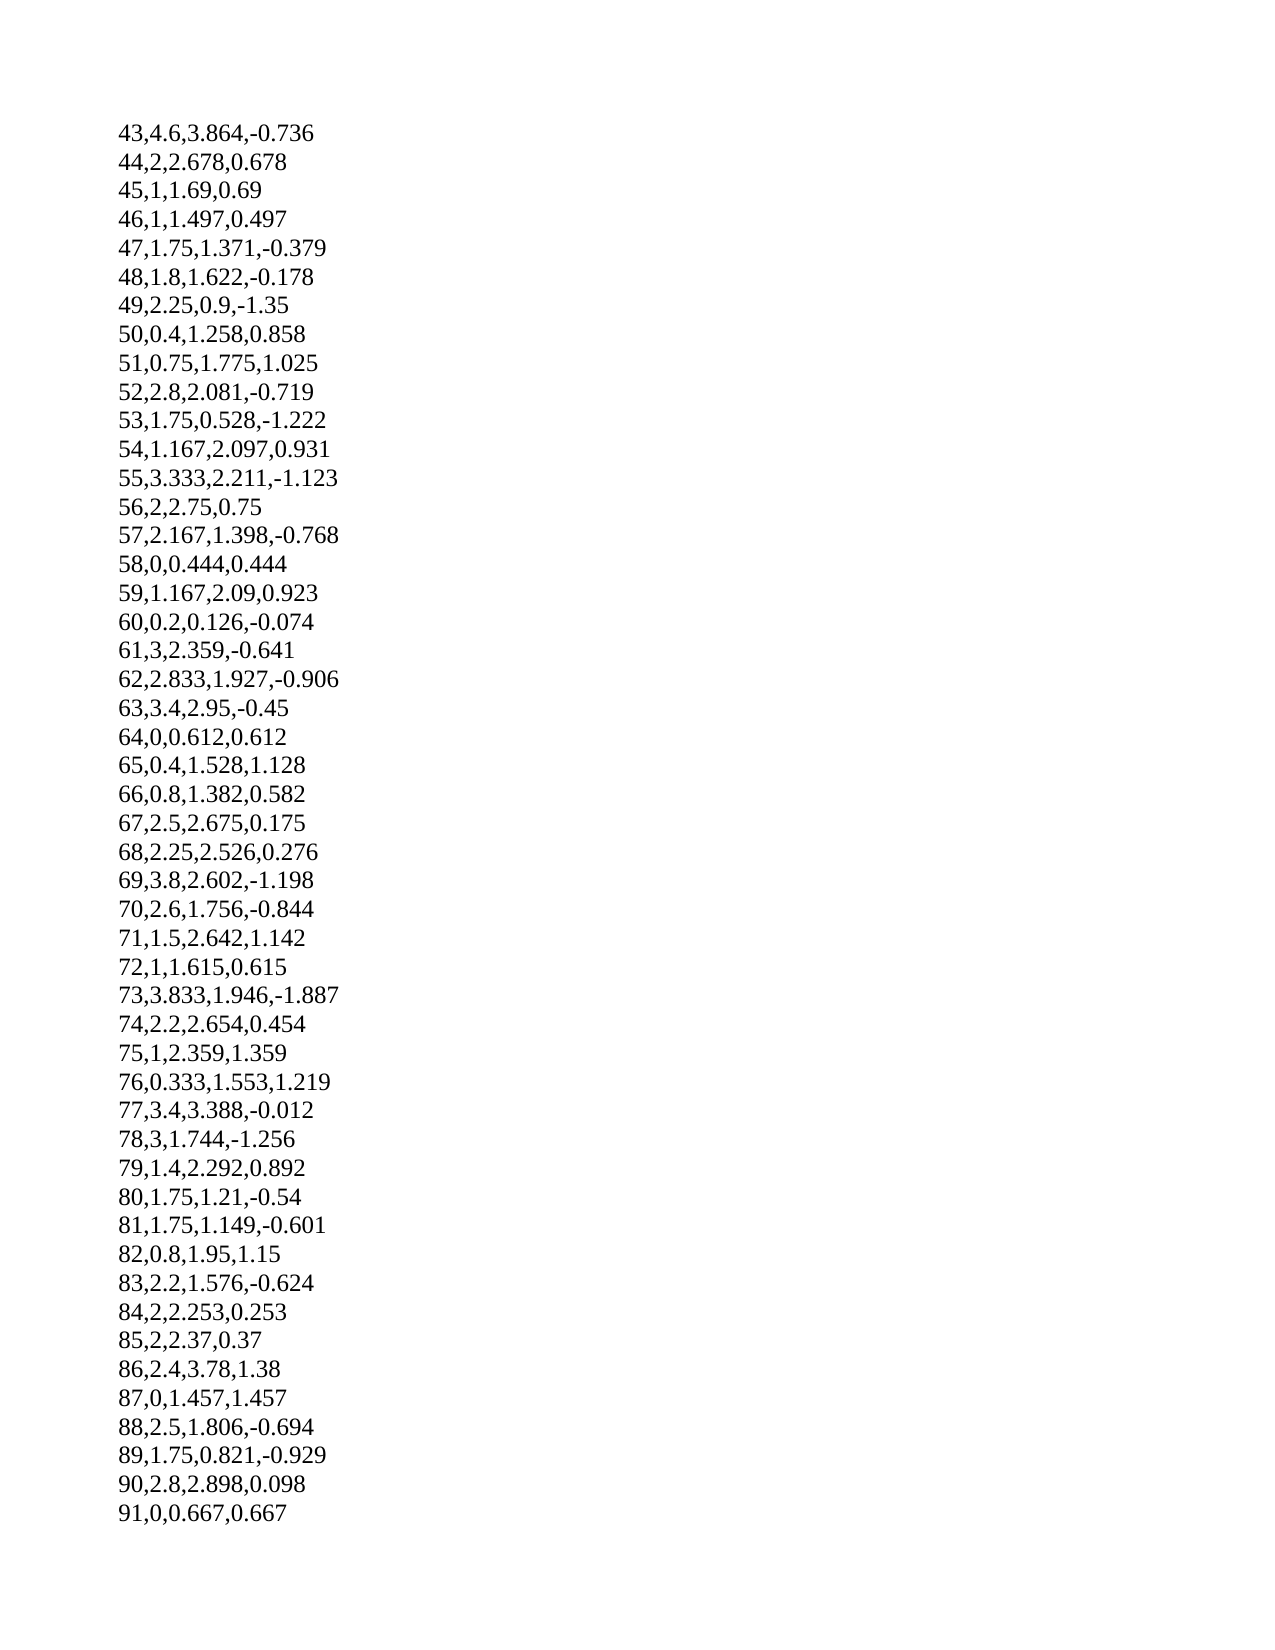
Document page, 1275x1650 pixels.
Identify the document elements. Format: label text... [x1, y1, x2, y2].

text 58,0,0.444,0.444 [118, 549, 1157, 578]
text 70,2.6,1.756,-0.844 [118, 894, 1157, 923]
text 55,3.333,2.211,-1.123 [118, 463, 1157, 492]
text 89,1.75,0.821,-0.929 [118, 1441, 1157, 1469]
text 90,2.8,2.898,0.098 [118, 1469, 1157, 1498]
text 74,2.2,2.654,0.454 [118, 1009, 1157, 1038]
text 73,3.833,1.946,-1.887 [118, 981, 1157, 1009]
text 69,3.8,2.602,-1.198 [118, 866, 1157, 894]
text 79,1.4,2.292,0.892 [118, 1153, 1157, 1182]
text 43,4.6,3.864,-0.736 [118, 118, 1157, 147]
text 52,2.8,2.081,-0.719 [118, 377, 1157, 406]
text 75,1,2.359,1.359 [118, 1038, 1157, 1067]
text 84,2,2.253,0.253 [118, 1297, 1157, 1326]
text 62,2.833,1.927,-0.906 [118, 664, 1157, 693]
text 85,2,2.37,0.37 [118, 1326, 1157, 1354]
text 86,2.4,3.78,1.38 [118, 1354, 1157, 1383]
text 88,2.5,1.806,-0.694 [118, 1412, 1157, 1441]
text 53,1.75,0.528,-1.222 [118, 406, 1157, 434]
text 81,1.75,1.149,-0.601 [118, 1211, 1157, 1239]
text 82,0.8,1.95,1.15 [118, 1239, 1157, 1268]
text 46,1,1.497,0.497 [118, 204, 1157, 233]
text 60,0.2,0.126,-0.074 [118, 607, 1157, 636]
text 44,2,2.678,0.678 [118, 147, 1157, 176]
text 76,0.333,1.553,1.219 [118, 1067, 1157, 1096]
text 72,1,1.615,0.615 [118, 952, 1157, 981]
text 47,1.75,1.371,-0.379 [118, 233, 1157, 262]
text 56,2,2.75,0.75 [118, 492, 1157, 521]
text 48,1.8,1.622,-0.178 [118, 262, 1157, 291]
text 54,1.167,2.097,0.931 [118, 434, 1157, 463]
text 63,3.4,2.95,-0.45 [118, 693, 1157, 722]
text 65,0.4,1.528,1.128 [118, 751, 1157, 779]
text 66,0.8,1.382,0.582 [118, 779, 1157, 808]
text 51,0.75,1.775,1.025 [118, 348, 1157, 377]
text 67,2.5,2.675,0.175 [118, 808, 1157, 837]
text 91,0,0.667,0.667 [118, 1498, 1157, 1527]
text 64,0,0.612,0.612 [118, 722, 1157, 751]
text 59,1.167,2.09,0.923 [118, 578, 1157, 607]
text 61,3,2.359,-0.641 [118, 636, 1157, 664]
text 87,0,1.457,1.457 [118, 1383, 1157, 1412]
text 68,2.25,2.526,0.276 [118, 837, 1157, 866]
text 78,3,1.744,-1.256 [118, 1124, 1157, 1153]
text 50,0.4,1.258,0.858 [118, 319, 1157, 348]
text 83,2.2,1.576,-0.624 [118, 1268, 1157, 1297]
text 80,1.75,1.21,-0.54 [118, 1182, 1157, 1211]
text 45,1,1.69,0.69 [118, 176, 1157, 204]
text 49,2.25,0.9,-1.35 [118, 291, 1157, 319]
text 77,3.4,3.388,-0.012 [118, 1096, 1157, 1124]
text 71,1.5,2.642,1.142 [118, 923, 1157, 952]
text 57,2.167,1.398,-0.768 [118, 521, 1157, 549]
